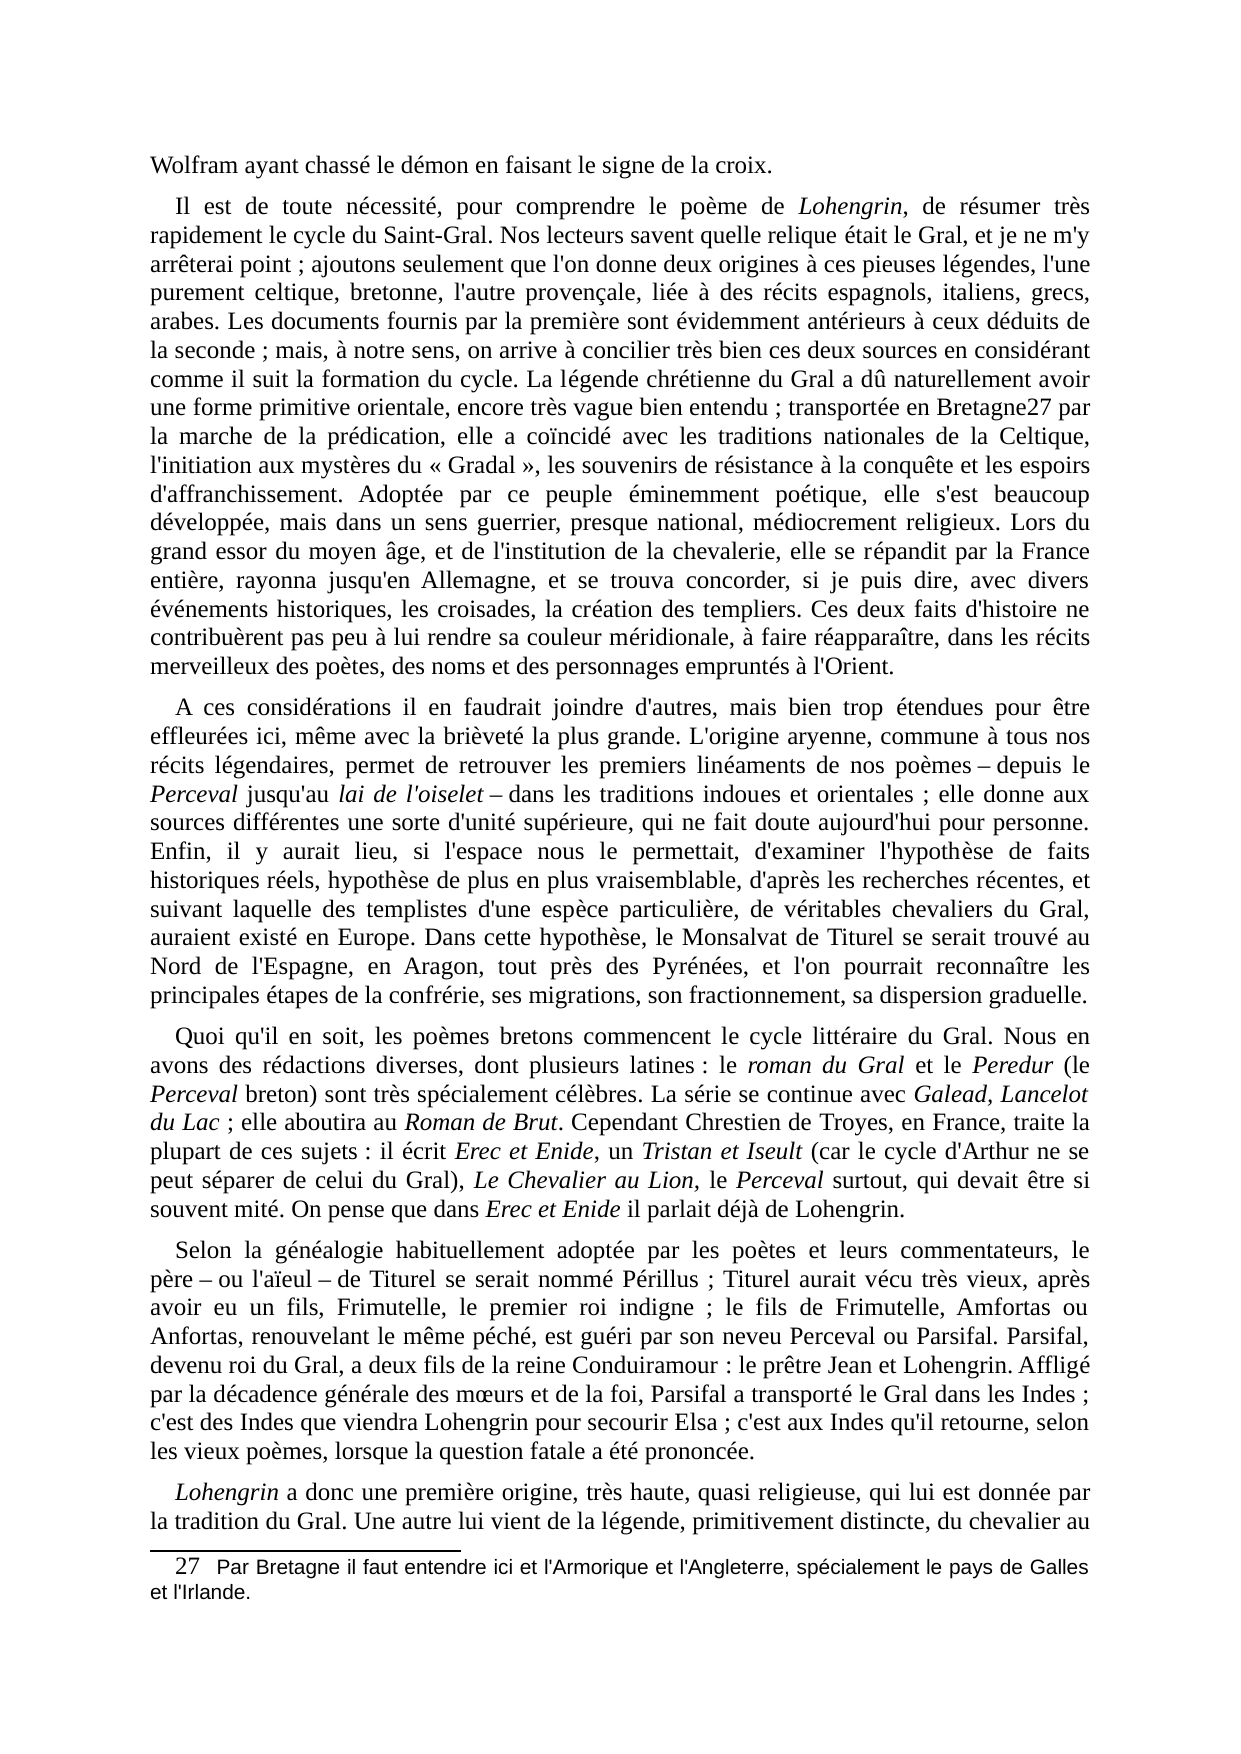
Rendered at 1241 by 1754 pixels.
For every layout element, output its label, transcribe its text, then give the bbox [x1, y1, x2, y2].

text Wolfram ayant chassé le démon en faisant le signe de la croix. [150, 150, 1090, 179]
text Selon la généalogie habituellement adoptée par les poètes et leurs commentateurs, le père – ou l'aïeul – de Titurel se serait nommé Périllus ; Titurel aurait vécu très vieux, après avoir eu un fils, Frimutelle, le premier roi indigne ; le fils de Frimutelle, Amfortas ou Anfortas, renouvelant le même péché, est guéri par son neveu Perceval ou Parsifal. Parsifal, devenu roi du Gral, a deux fils de la reine Conduiramour : le prêtre Jean et Lohengrin. Affligé par la décadence générale des mœurs et de la foi, Parsifal a transporté le Gral dans les Indes ; c'est des Indes que viendra Lohengrin pour secourir Elsa ; c'est aux Indes qu'il retourne, selon les vieux poèmes, lorsque la question fatale a été prononcée. [150, 1235, 1090, 1465]
text Il est de toute nécessité, pour comprendre le poème de Lohengrin, de résumer très rapidement le cycle du Saint-Gral. Nos lecteurs savent quelle relique était le Gral, et je ne m'y arrêterai point ; ajoutons seulement que l'on donne deux origines à ces pieuses légendes, l'une purement celtique, bretonne, l'autre provençale, liée à des récits espagnols, italiens, grecs, arabes. Les documents fournis par la première sont évidemment antérieurs à ceux déduits de la seconde ; mais, à notre sens, on arrive à concilier très bien ces deux sources en considérant comme il suit la formation du cycle. La légende chrétienne du Gral a dû naturellement avoir une forme primitive orientale, encore très vague bien entendu ; transportée en Bretagne par la marche de la prédication, elle a coïncidé avec les traditions nationales de la Celtique, l'initiation aux mystères du « Gradal », les souvenirs de résistance à la conquête et les espoirs d'affranchissement. Adoptée par ce peuple éminemment poétique, elle s'est beaucoup développée, mais dans un sens guerrier, presque national, médiocrement religieux. Lors du grand essor du moyen âge, et de l'institution de la chevalerie, elle se répandit par la France entière, rayonna jusqu'en Allemagne, et se trouva concorder, si je puis dire, avec divers événements historiques, les croisades, la création des templiers. Ces deux faits d'histoire ne contribuèrent pas peu à lui rendre sa couleur méridionale, à faire réapparaître, dans les récits merveilleux des poètes, des noms et des personnages empruntés à l'Orient. [150, 191, 1090, 680]
text Lohengrin a donc une première origine, très haute, quasi religieuse, qui lui est donnée par la tradition du Gral. Une autre lui vient de la légende, primitivement distincte, du chevalier au cygne ; une troisième nous est indiquée par la Question symbolique. Celle-là remonte, pour sa part, aux plus anciens âges de l'humanité, toutes les civilisations eurent des poètes qui parlèrent de la question interdite, de ce doute qui tue le bonheur avec la foi. Cette question se trouve dans l'Amour et Psyché, dans mainte légende ou récit, Frédéric de Souabe et Angelberg, Partenoplis et Amelor, Raimond et Mélusine. [150, 1477, 1090, 1535]
text Quoi qu'il en soit, les poèmes bretons commencent le cycle littéraire du Gral. Nous en avons des rédactions diverses, dont plusieurs latines : le roman du Gral et le Peredur (le Perceval breton) sont très spécialement célèbres. La série se continue avec Galead, Lancelot du Lac ; elle aboutira au Roman de Brut. Cependant Chrestien de Troyes, en France, traite la plupart de ces sujets : il écrit Erec et Enide, un Tristan et Iseult (car le cycle d'Arthur ne se peut séparer de celui du Gral), Le Chevalier au Lion, le Perceval surtout, qui devait être si souvent mité. On pense que dans Erec et Enide il parlait déjà de Lohengrin. [150, 1021, 1090, 1222]
text Par Bretagne il faut entendre ici et l'Armorique et l'Angleterre, spécialement le pays de Galles et l'Irlande. [150, 1551, 1090, 1604]
text A ces considérations il en faudrait joindre d'autres, mais bien trop étendues pour être effleurées ici, même avec la brièveté la plus grande. L'origine aryenne, commune à tous nos récits légendaires, permet de retrouver les premiers linéaments de nos poèmes – depuis le Perceval jusqu'au lai de l'oiselet – dans les traditions indoues et orientales ; elle donne aux sources différentes une sorte d'unité supérieure, qui ne fait doute aujourd'hui pour personne. Enfin, il y aurait lieu, si l'espace nous le permettait, d'examiner l'hypothèse de faits historiques réels, hypothèse de plus en plus vraisemblable, d'après les recherches récentes, et suivant laquelle des templistes d'une espèce particulière, de véritables chevaliers du Gral, auraient existé en Europe. Dans cette hypothèse, le Monsalvat de Titurel se serait trouvé au Nord de l'Espagne, en Aragon, tout près des Pyrénées, et l'on pourrait reconnaître les principales étapes de la confrérie, ses migrations, son fractionnement, sa dispersion graduelle. [150, 692, 1090, 1009]
